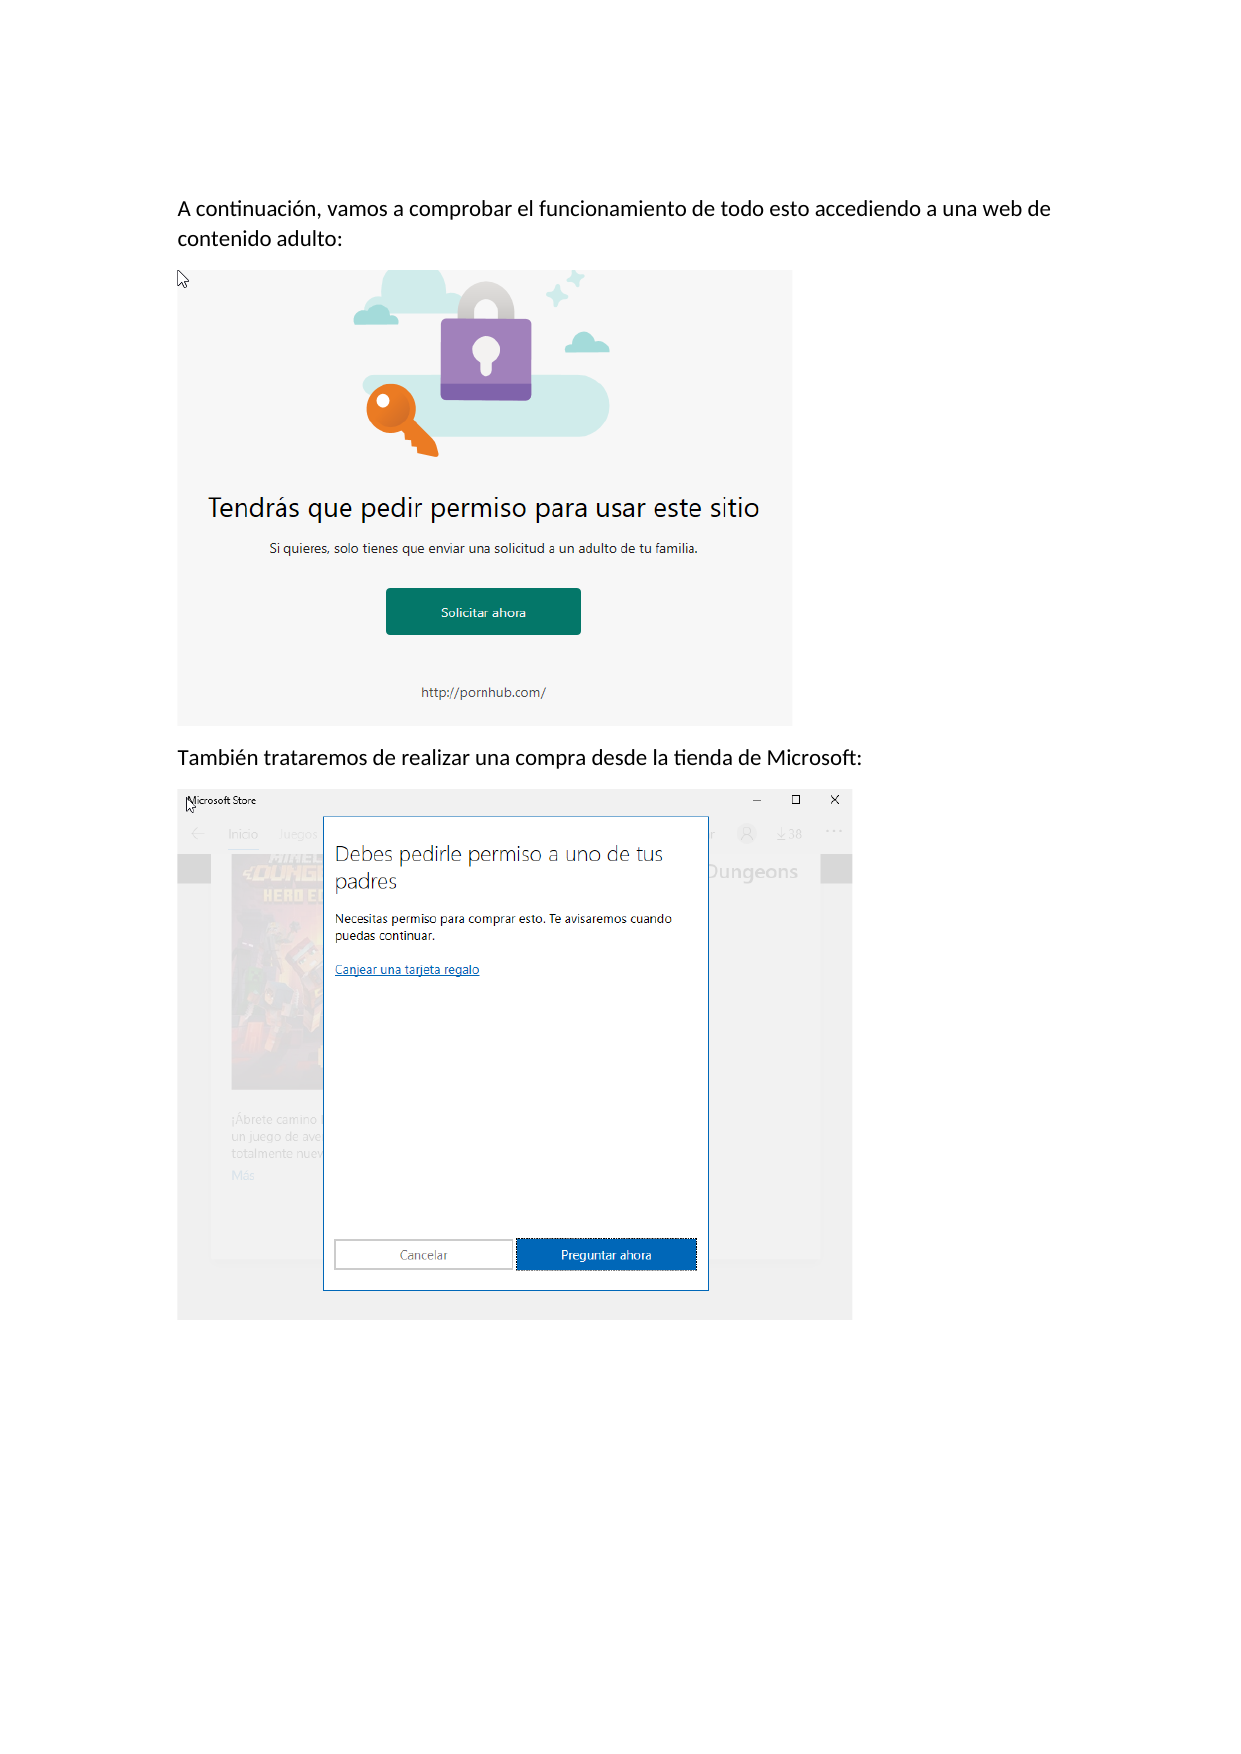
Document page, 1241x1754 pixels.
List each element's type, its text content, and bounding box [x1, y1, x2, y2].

text A continuación, vamos a comprobar el funcionamiento de todo esto accediendo a una web de contenido adulto: [177, 194, 1063, 252]
text También trataremos de realizar una compra desde la tienda de Microsoft: [177, 743, 1063, 771]
